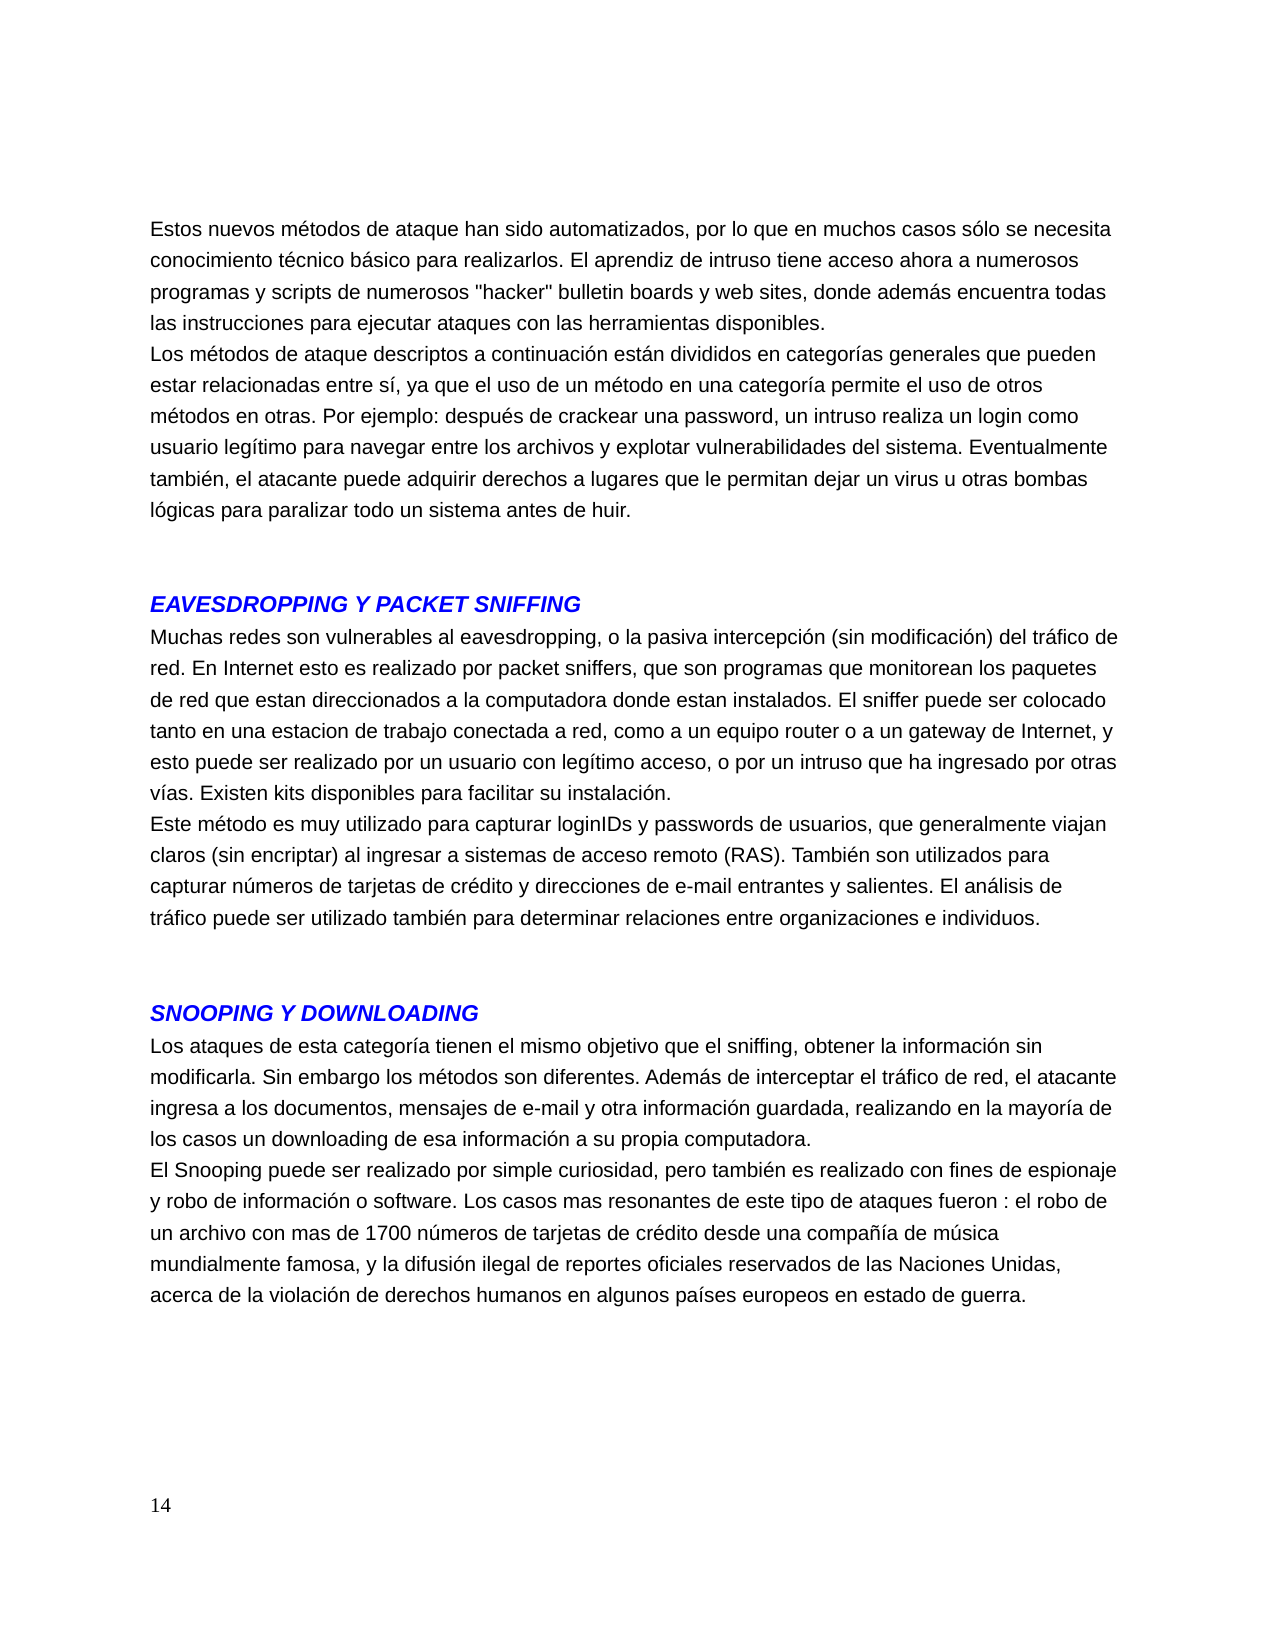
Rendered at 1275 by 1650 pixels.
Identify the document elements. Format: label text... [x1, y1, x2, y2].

text EAVESDROPPING Y PACKET SNIFFING [150, 591, 1125, 617]
text vías. Existen kits disponibles para facilitar su instalación. [150, 781, 1125, 805]
text Este método es muy utilizado para capturar loginIDs y passwords de usuarios, que generalmente viajan claros (sin encriptar) al ingresar a sistemas de acceso remoto (RAS). También son utilizados para capturar números de tarjetas de crédito y direcciones de e-mail entrantes y salientes. El análisis de tráfico puede ser utilizado también para determinar relaciones entre organizaciones e individuos. [150, 812, 1125, 929]
text SNOOPING Y DOWNLOADING [150, 968, 1125, 1026]
text Estos nuevos métodos de ataque han sido automatizados, por lo que en muchos casos sólo se necesita conocimiento técnico básico para realizarlos. El aprendiz de intruso tiene acceso ahora a numerosos programas y scripts de numerosos "hacker" bulletin boards y web sites, donde además encuentra todas las instrucciones para ejecutar ataques con las herramientas disponibles. [150, 217, 1125, 334]
text El Snooping puede ser realizado por simple curiosidad, pero también es realizado con fines de espionaje y robo de información o software. Los casos mas resonantes de este tipo de ataques fueron : el robo de un archivo con mas de 1700 números de tarjetas de crédito desde una compañía de música [150, 1158, 1125, 1244]
text Los métodos de ataque descriptos a continuación están divididos en categorías generales que pueden estar relacionadas entre sí, ya que el uso de un método en una categoría permite el uso de otros métodos en otras. Por ejemplo: después de crackear una password, un intruso realiza un login como usuario legítimo para navegar entre los archivos y explotar vulnerabilidades del sistema. Eventualmente también, el atacante puede adquirir derechos a lugares que le permitan dejar un virus u otras bombas lógicas para paralizar todo un sistema antes de huir. [150, 342, 1125, 521]
text Muchas redes son vulnerables al eavesdropping, o la pasiva intercepción (sin modificación) del tráfico de red. En Internet esto es realizado por packet sniffers, que son programas que monitorean los paquetes de red que estan direccionados a la computadora donde estan instalados. El sniffer puede ser colocado tanto en una estacion de trabajo conectada a red, como a un equipo router o a un gateway de Internet, y esto puede ser realizado por un usuario con legítimo acceso, o por un intruso que ha ingresado por otras [150, 625, 1125, 774]
text Los ataques de esta categoría tienen el mismo objetivo que el sniffing, obtener la información sin modificarla. Sin embargo los métodos son diferentes. Además de interceptar el tráfico de red, el atacante ingresa a los documentos, mensajes de e-mail y otra información guardada, realizando en la mayoría de los casos un downloading de esa información a su propia computadora. [150, 1034, 1125, 1151]
text mundialmente famosa, y la difusión ilegal de reportes oficiales reservados de las Naciones Unidas, acerca de la violación de derechos humanos en algunos países europeos en estado de guerra. [150, 1252, 1125, 1307]
